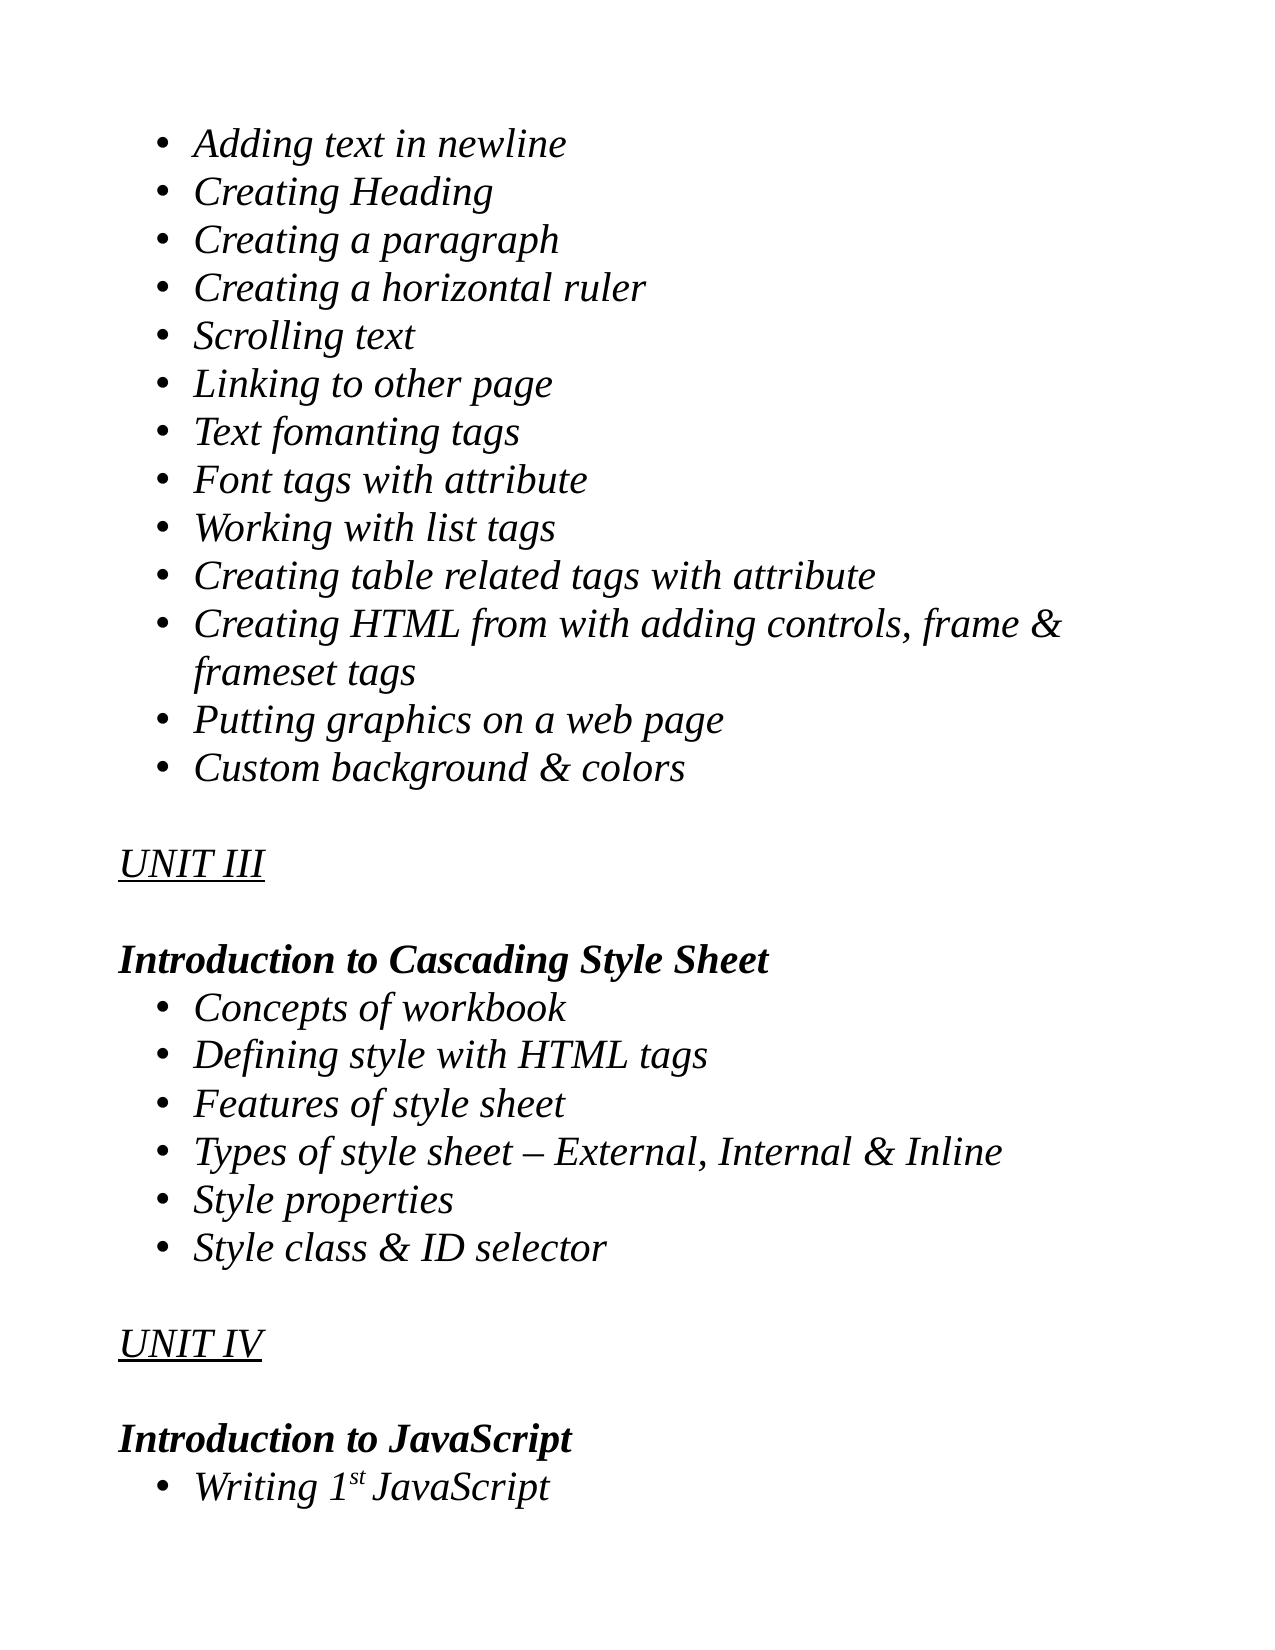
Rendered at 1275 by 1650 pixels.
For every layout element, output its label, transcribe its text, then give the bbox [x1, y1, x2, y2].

list Working with list tags [156, 502, 1157, 550]
list Creating Heading [156, 166, 1157, 214]
text UNIT III [118, 838, 1157, 886]
list Creating HTML from with adding controls, frame & frameset tags [156, 598, 1157, 694]
list Linking to other page [156, 358, 1157, 406]
list Creating table related tags with attribute [156, 550, 1157, 598]
list Adding text in newline [156, 118, 1157, 166]
list Putting graphics on a web page [156, 694, 1157, 742]
text Introduction to Cascading Style Sheet [118, 934, 1157, 982]
list Style class & ID selector [156, 1222, 1157, 1270]
list Text fomanting tags [156, 406, 1157, 454]
list Writing 1st JavaScript [156, 1462, 1157, 1510]
list Defining style with HTML tags [156, 1030, 1157, 1078]
text Introduction to JavaScript [118, 1414, 1157, 1462]
list Creating a horizontal ruler [156, 262, 1157, 310]
list Custom background & colors [156, 742, 1157, 790]
list Creating a paragraph [156, 214, 1157, 262]
list Style properties [156, 1174, 1157, 1222]
list Font tags with attribute [156, 454, 1157, 502]
list Features of style sheet [156, 1078, 1157, 1126]
list Concepts of workbook [156, 982, 1157, 1030]
text UNIT IV [118, 1318, 1157, 1366]
list Scrolling text [156, 310, 1157, 358]
list Types of style sheet – External, Internal & Inline [156, 1126, 1157, 1174]
